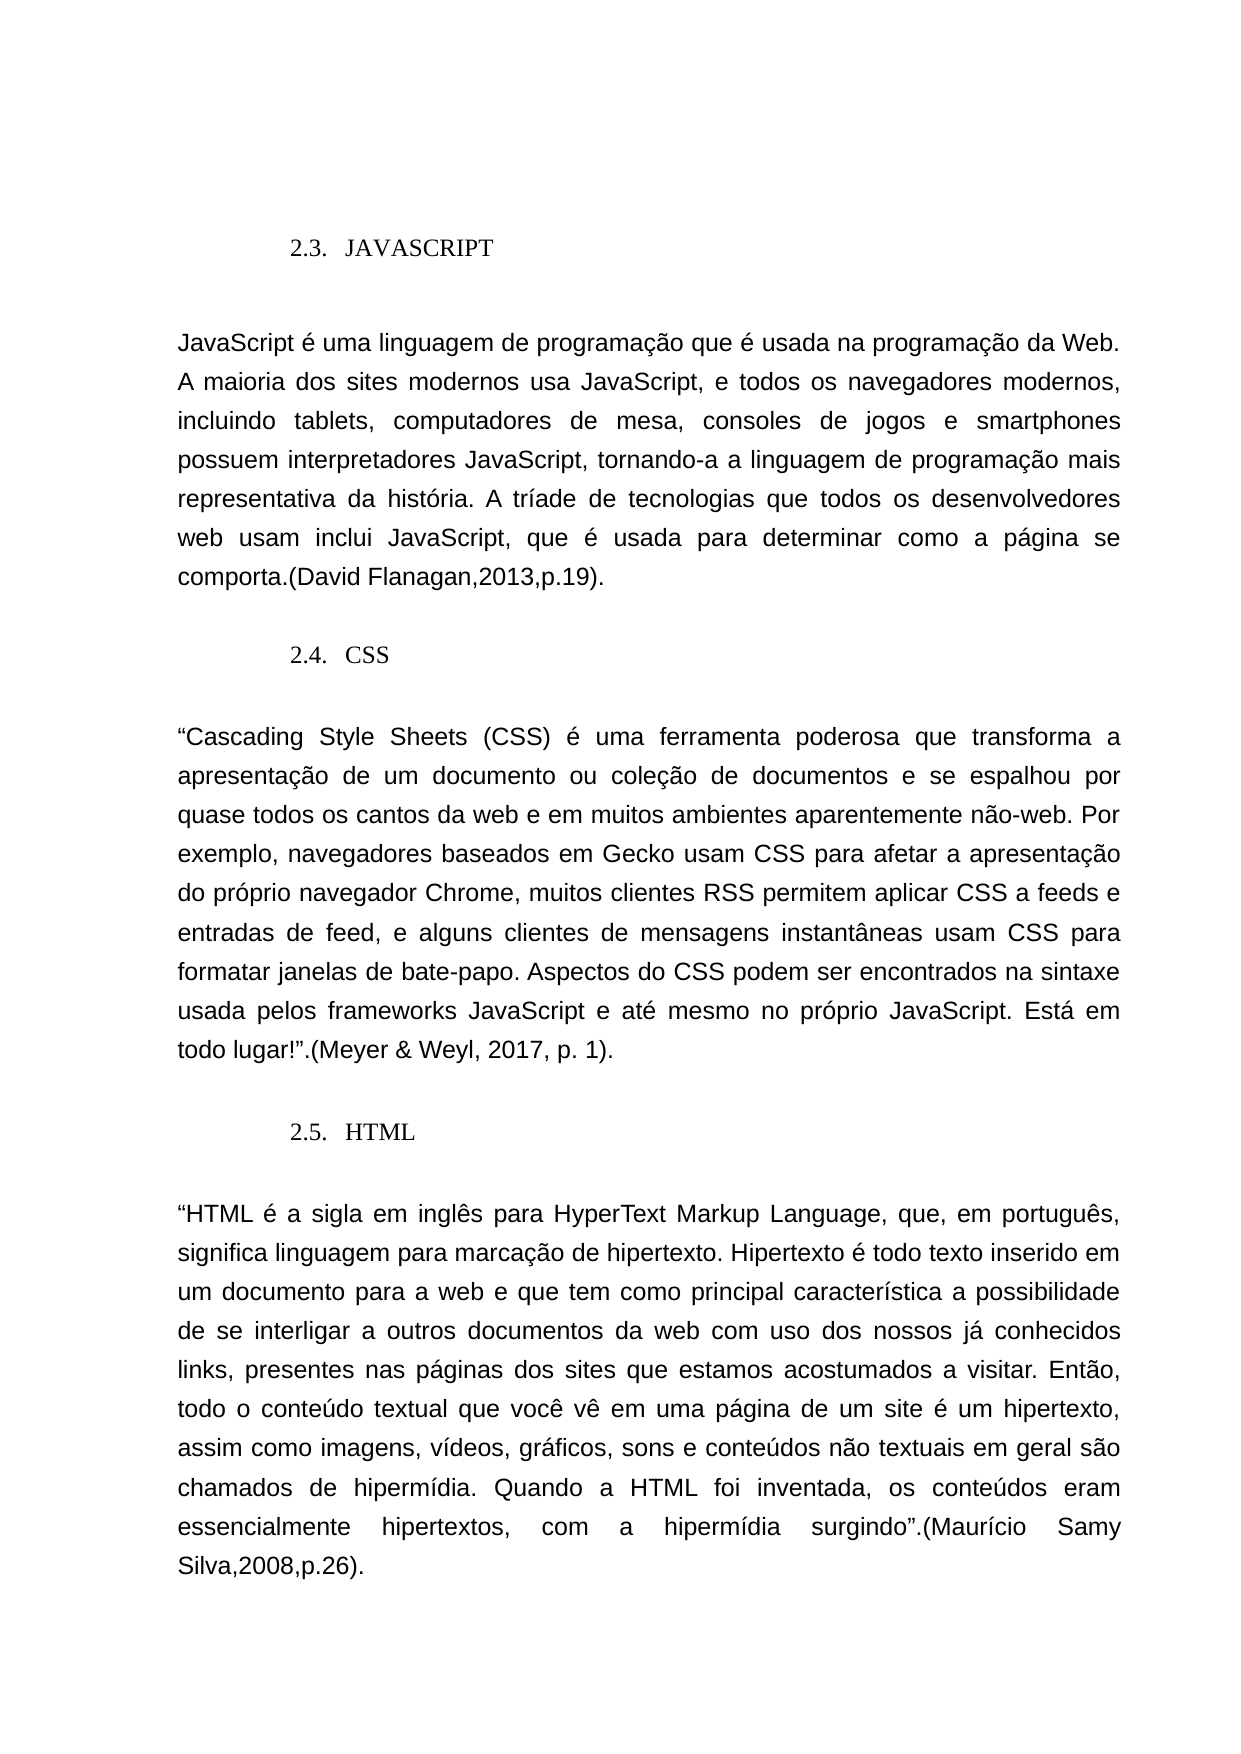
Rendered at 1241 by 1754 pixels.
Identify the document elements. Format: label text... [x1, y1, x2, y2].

text “HTML é a sigla em inglês para HyperText Markup Language, que, em português, significa linguagem para marcação de hipertexto. Hipertexto é todo texto inserido em um documento para a web e que tem como principal característica a possibilidade de se interligar a outros documentos da web com uso dos nossos já conhecidos links, presentes nas páginas dos sites que estamos acostumados a visitar. Então, todo o conteúdo textual que você vê em uma página de um site é um hipertexto, assim como imagens, vídeos, gráficos, sons e conteúdos não textuais em geral são chamados de hipermídia. Quando a HTML foi inventada, os conteúdos eram essencialmente hipertextos, com a hipermídia surgindo”.(Maurício Samy Silva,2008,p.26). [177, 1199, 1122, 1579]
text JavaScript é uma linguagem de programação que é usada na programação da Web. A maioria dos sites modernos usa JavaScript, e todos os navegadores modernos, incluindo tablets, computadores de mesa, consoles de jogos e smartphones possuem interpretadores JavaScript, tornando-a a linguagem de programação mais representativa da história. A tríade de tecnologias que todos os desenvolvedores web usam inclui JavaScript, que é usada para determinar como a página se comporta.(David Flanagan,2013,p.19). [177, 327, 1122, 591]
list CSS [290, 640, 1122, 669]
list Javascript [290, 233, 1122, 262]
text “Cascading Style Sheets (CSS) é uma ferramenta poderosa que transforma a apresentação de um documento ou coleção de documentos e se espalhou por quase todos os cantos da web e em muitos ambientes aparentemente não-web. Por exemplo, navegadores baseados em Gecko usam CSS para afetar a apresentação do próprio navegador Chrome, muitos clientes RSS permitem aplicar CSS a feeds e entradas de feed, e alguns clientes de mensagens instantâneas usam CSS para formatar janelas de bate-papo. Aspectos do CSS podem ser encontrados na sintaxe usada pelos frameworks JavaScript e até mesmo no próprio JavaScript. Está em todo lugar!”.(Meyer & Weyl, 2017, p. 1). [177, 722, 1122, 1063]
list Html [290, 1117, 1122, 1146]
